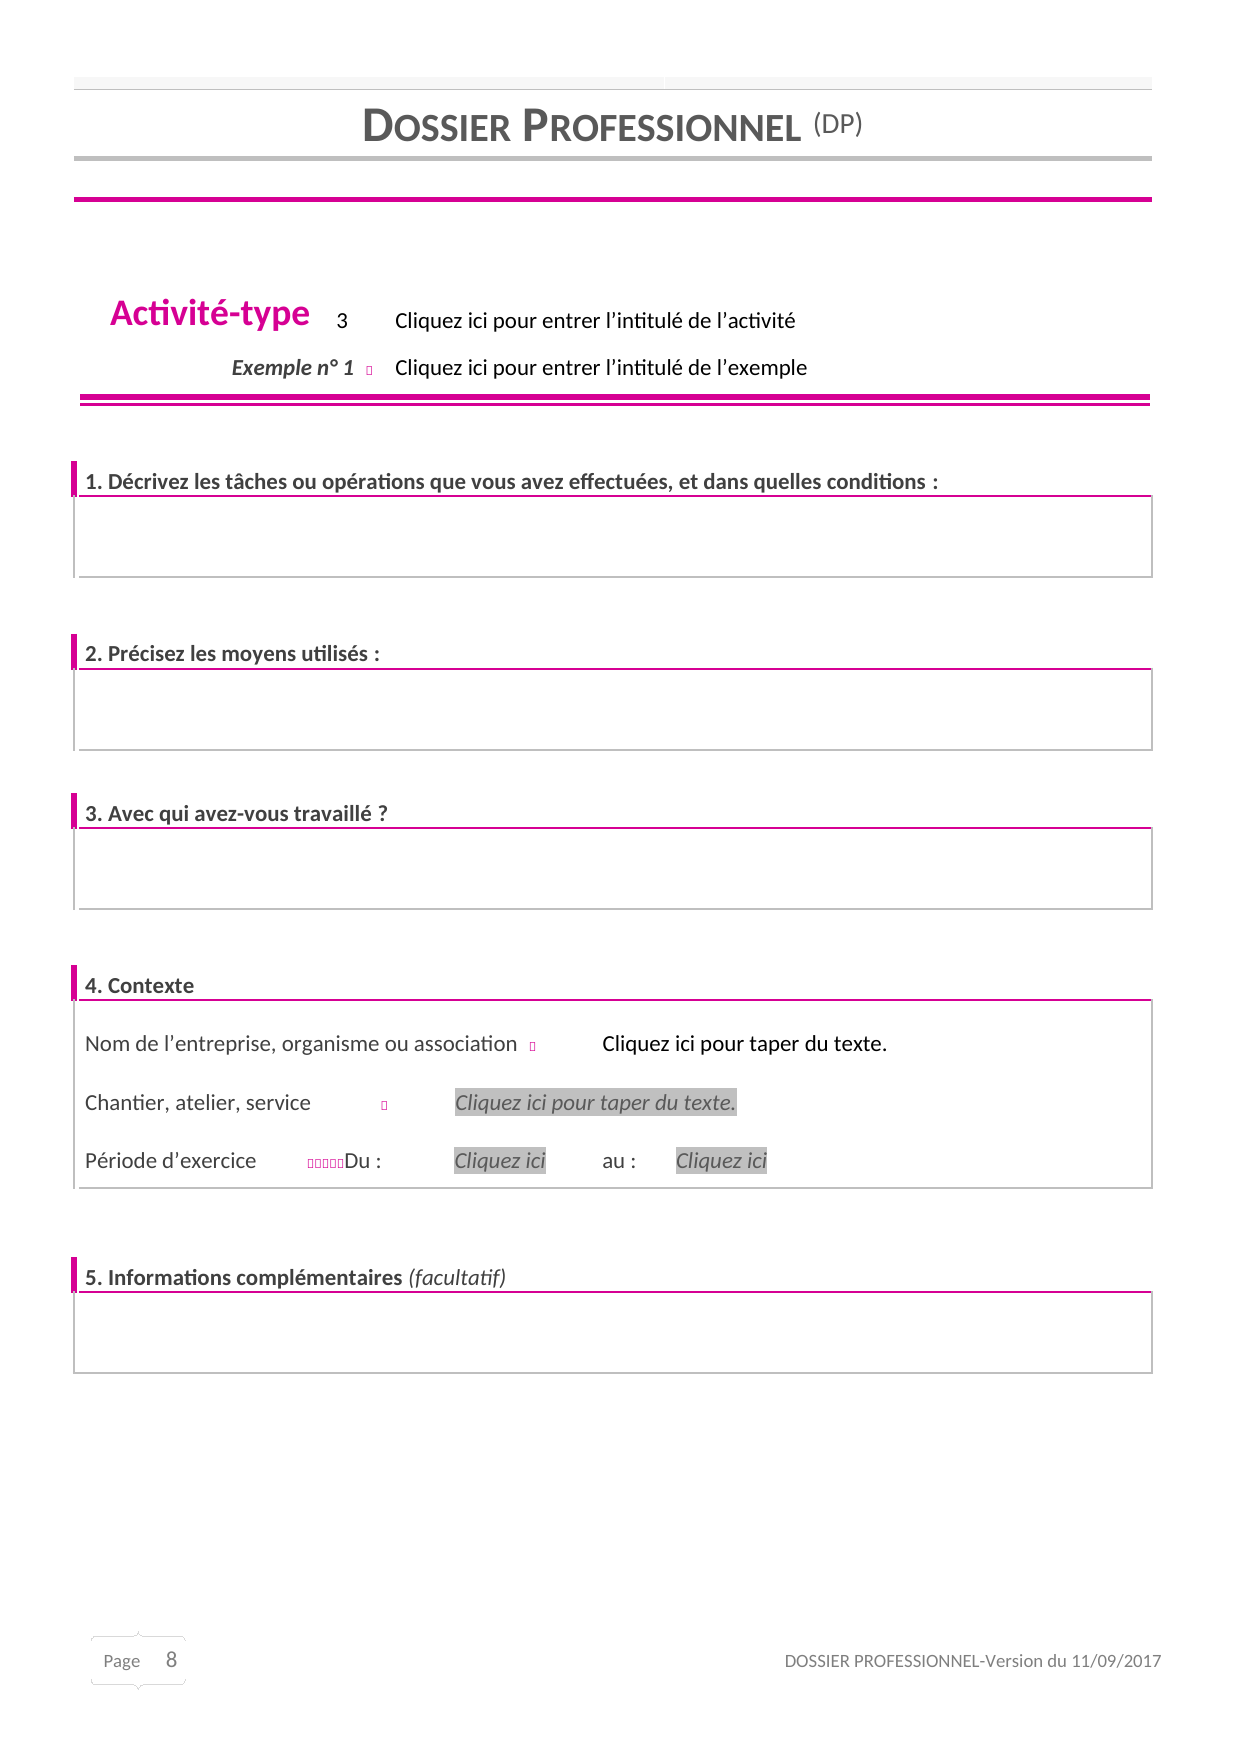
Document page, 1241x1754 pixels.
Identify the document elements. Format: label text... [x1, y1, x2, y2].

table_header Activité-type [74, 283, 325, 334]
table_cell 3. Avec qui avez-vous travaillé ? [77, 793, 1152, 827]
table_cell [74, 576, 1093, 612]
table_cell [75, 850, 1151, 887]
table_cell [1093, 1257, 1152, 1291]
table_cell Exemple n° 1  [74, 335, 384, 393]
table_cell [74, 440, 1152, 461]
table_cell [1093, 910, 1152, 944]
table_cell [75, 887, 1151, 908]
table_cell [75, 1351, 1151, 1372]
table_cell [75, 1314, 1151, 1351]
table_cell [578, 1001, 1151, 1023]
table_cell [74, 749, 1152, 772]
table_cell [75, 519, 1151, 555]
table_cell Cliquez ici pour entrer l’intitulé de l’exemple [384, 335, 1152, 393]
table_cell 4. Contexte [77, 965, 1152, 999]
table_cell [74, 1223, 1093, 1257]
table_header Cliquez ici pour entrer l’intitulé de l’activité [384, 283, 1152, 334]
table_cell 2. Précisez les moyens utilisés : [77, 634, 1152, 667]
table_cell [1093, 578, 1152, 612]
table_cell [1093, 1223, 1152, 1257]
table_cell [75, 668, 1151, 691]
table_cell Cliquez ici pour taper du texte. [444, 1069, 1151, 1128]
table_cell [1093, 1189, 1152, 1223]
table_cell 5. Informations complémentaires (facultatif) [77, 1257, 1093, 1291]
table_cell [74, 908, 1093, 944]
table_cell [75, 691, 1151, 727]
table_cell Période d’exercice Du : Cliquez ici au : Cliquez ici [75, 1128, 1151, 1187]
table_cell [75, 555, 1151, 576]
table_cell [75, 727, 1151, 748]
table_cell Chantier, atelier, service  [75, 1069, 444, 1128]
table_cell [75, 495, 1151, 518]
table_cell [74, 1187, 1093, 1223]
table_cell [74, 394, 1152, 440]
table_cell [74, 944, 1152, 965]
table_cell 1. Décrivez les tâches ou opérations que vous avez effectuées, et dans quelles conditions : [77, 461, 1152, 495]
table_cell [74, 612, 1152, 633]
table_cell [75, 999, 578, 1023]
table_header 3 [325, 283, 384, 334]
table_cell [75, 1291, 1151, 1314]
table_cell Nom de l’entreprise, organisme ou association  [75, 1023, 578, 1069]
table_cell Cliquez ici pour taper du texte. [578, 1023, 1151, 1069]
table_cell [75, 827, 1151, 850]
table_cell [74, 772, 1152, 793]
